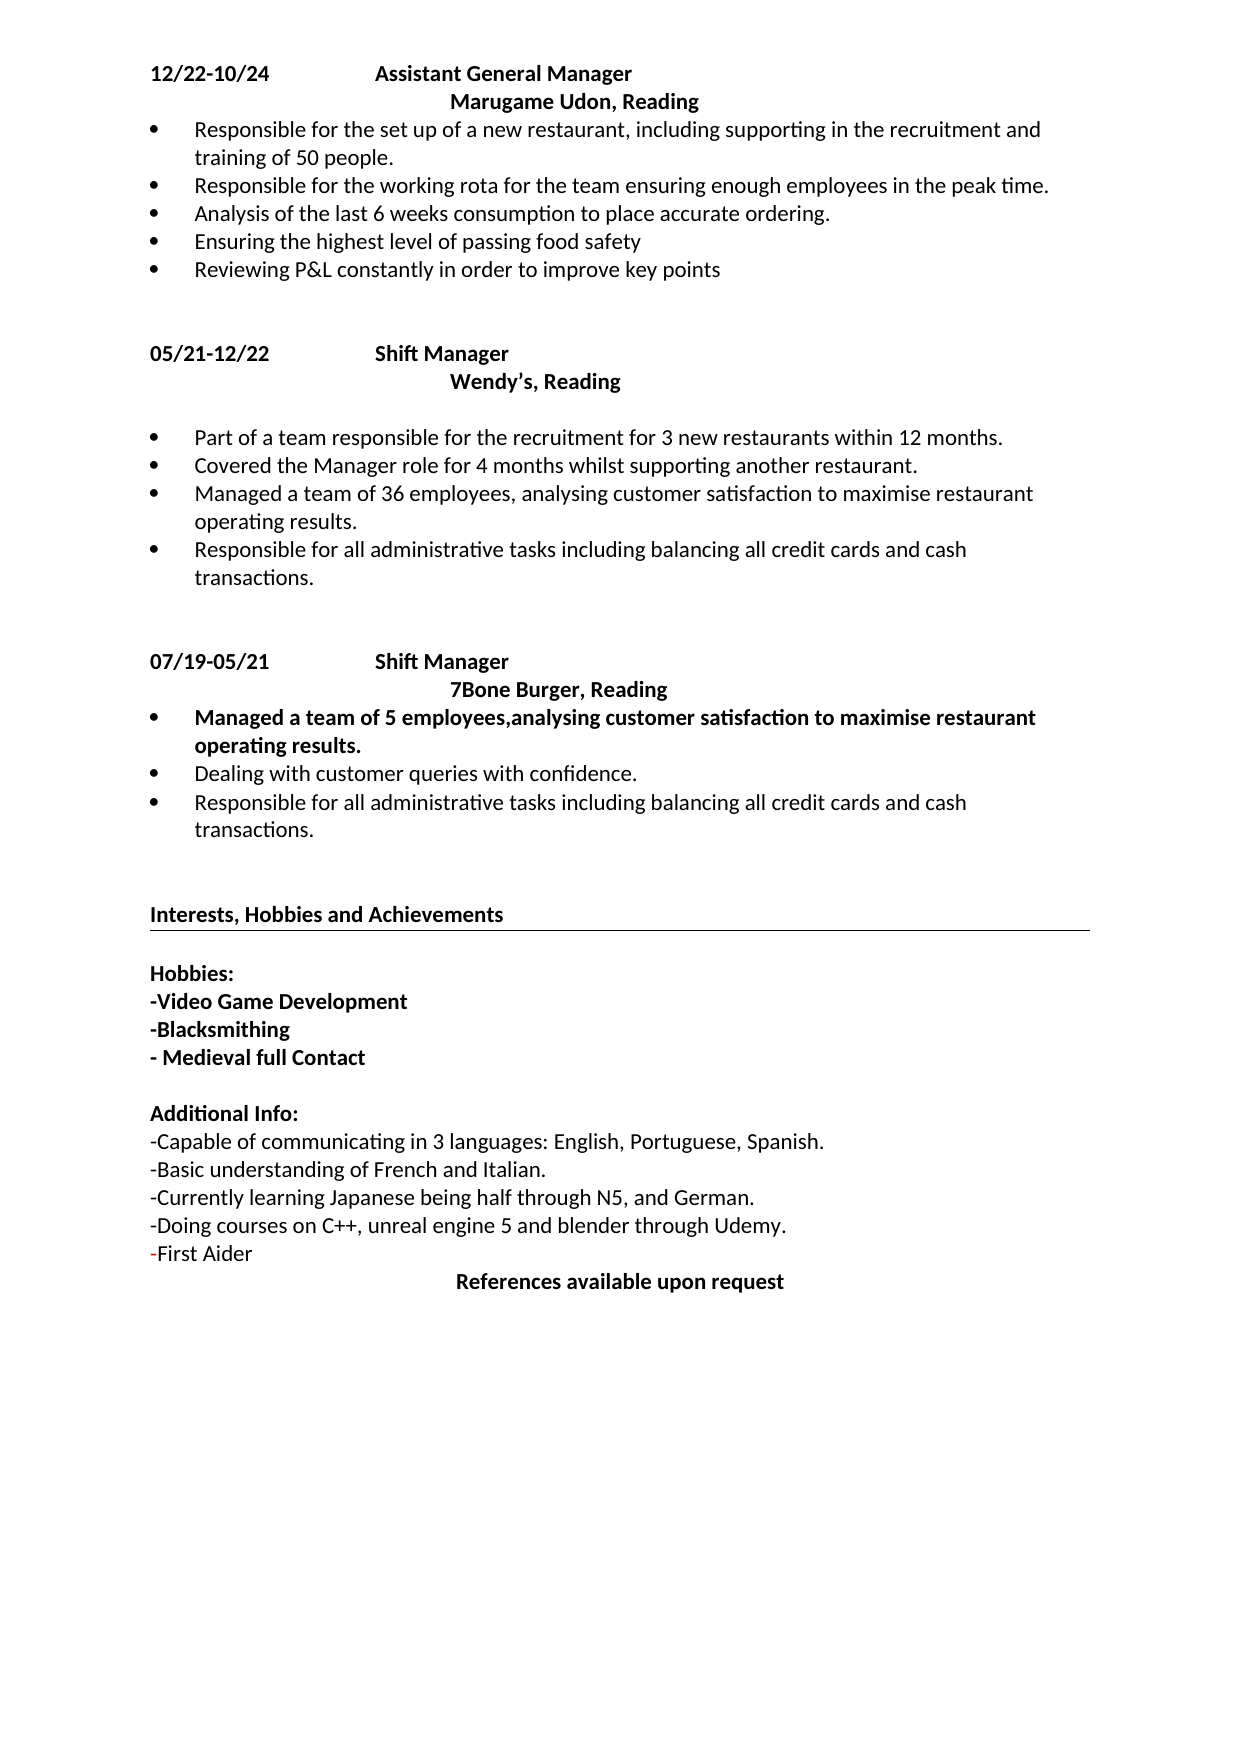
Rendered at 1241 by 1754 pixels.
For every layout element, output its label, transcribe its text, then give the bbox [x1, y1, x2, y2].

list Covered the Manager role for 4 months whilst supporting another restaurant. [150, 451, 1090, 479]
list Ensuring the highest level of passing food safety [150, 227, 1090, 255]
list Reviewing P&L constantly in order to improve key points [150, 255, 1090, 283]
list Responsible for all administrative tasks including balancing all credit cards and cash transactions. [150, 788, 1090, 844]
text -Basic understanding of French and Italian. [150, 1155, 1090, 1183]
text 07/19-05/21 Shift Manager [150, 647, 1090, 676]
text References available upon request [150, 1267, 1090, 1295]
list Managed a team of 36 employees, analysing customer satisfaction to maximise restaurant operating results. [150, 479, 1090, 535]
list Dealing with customer queries with confidence. [150, 759, 1090, 788]
list Responsible for the set up of a new restaurant, including supporting in the recruitment and training of 50 people. [150, 115, 1090, 171]
text Additional Info: [150, 1099, 1090, 1127]
text -Blacksmithing [150, 1015, 1090, 1043]
text -First Aider [150, 1239, 1090, 1267]
text Interests, Hobbies and Achievements [150, 900, 1090, 930]
list Analysis of the last 6 weeks consumption to place accurate ordering. [150, 199, 1090, 227]
text -Video Game Development [150, 987, 1090, 1015]
list Responsible for all administrative tasks including balancing all credit cards and cash transactions. [150, 535, 1090, 591]
list Responsible for the working rota for the team ensuring enough employees in the peak time. [150, 171, 1090, 199]
text Wendy’s, Reading [375, 367, 1090, 395]
text 05/21-12/22 Shift Manager [150, 339, 1090, 367]
text -Doing courses on C++, unreal engine 5 and blender through Udemy. [150, 1211, 1090, 1239]
text - Medieval full Contact [150, 1043, 1090, 1071]
text Marugame Udon, Reading [375, 87, 1090, 115]
text Hobbies: [150, 959, 1090, 987]
text 7Bone Burger, Reading [375, 676, 1090, 703]
text 12/22-10/24 Assistant General Manager [150, 59, 1090, 87]
list Managed a team of 5 employees,analysing customer satisfaction to maximise restaurant operating results. [150, 703, 1090, 759]
text -Capable of communicating in 3 languages: English, Portuguese, Spanish. [150, 1127, 1090, 1155]
list Part of a team responsible for the recruitment for 3 new restaurants within 12 months. [150, 423, 1090, 451]
text -Currently learning Japanese being half through N5, and German. [150, 1183, 1090, 1211]
